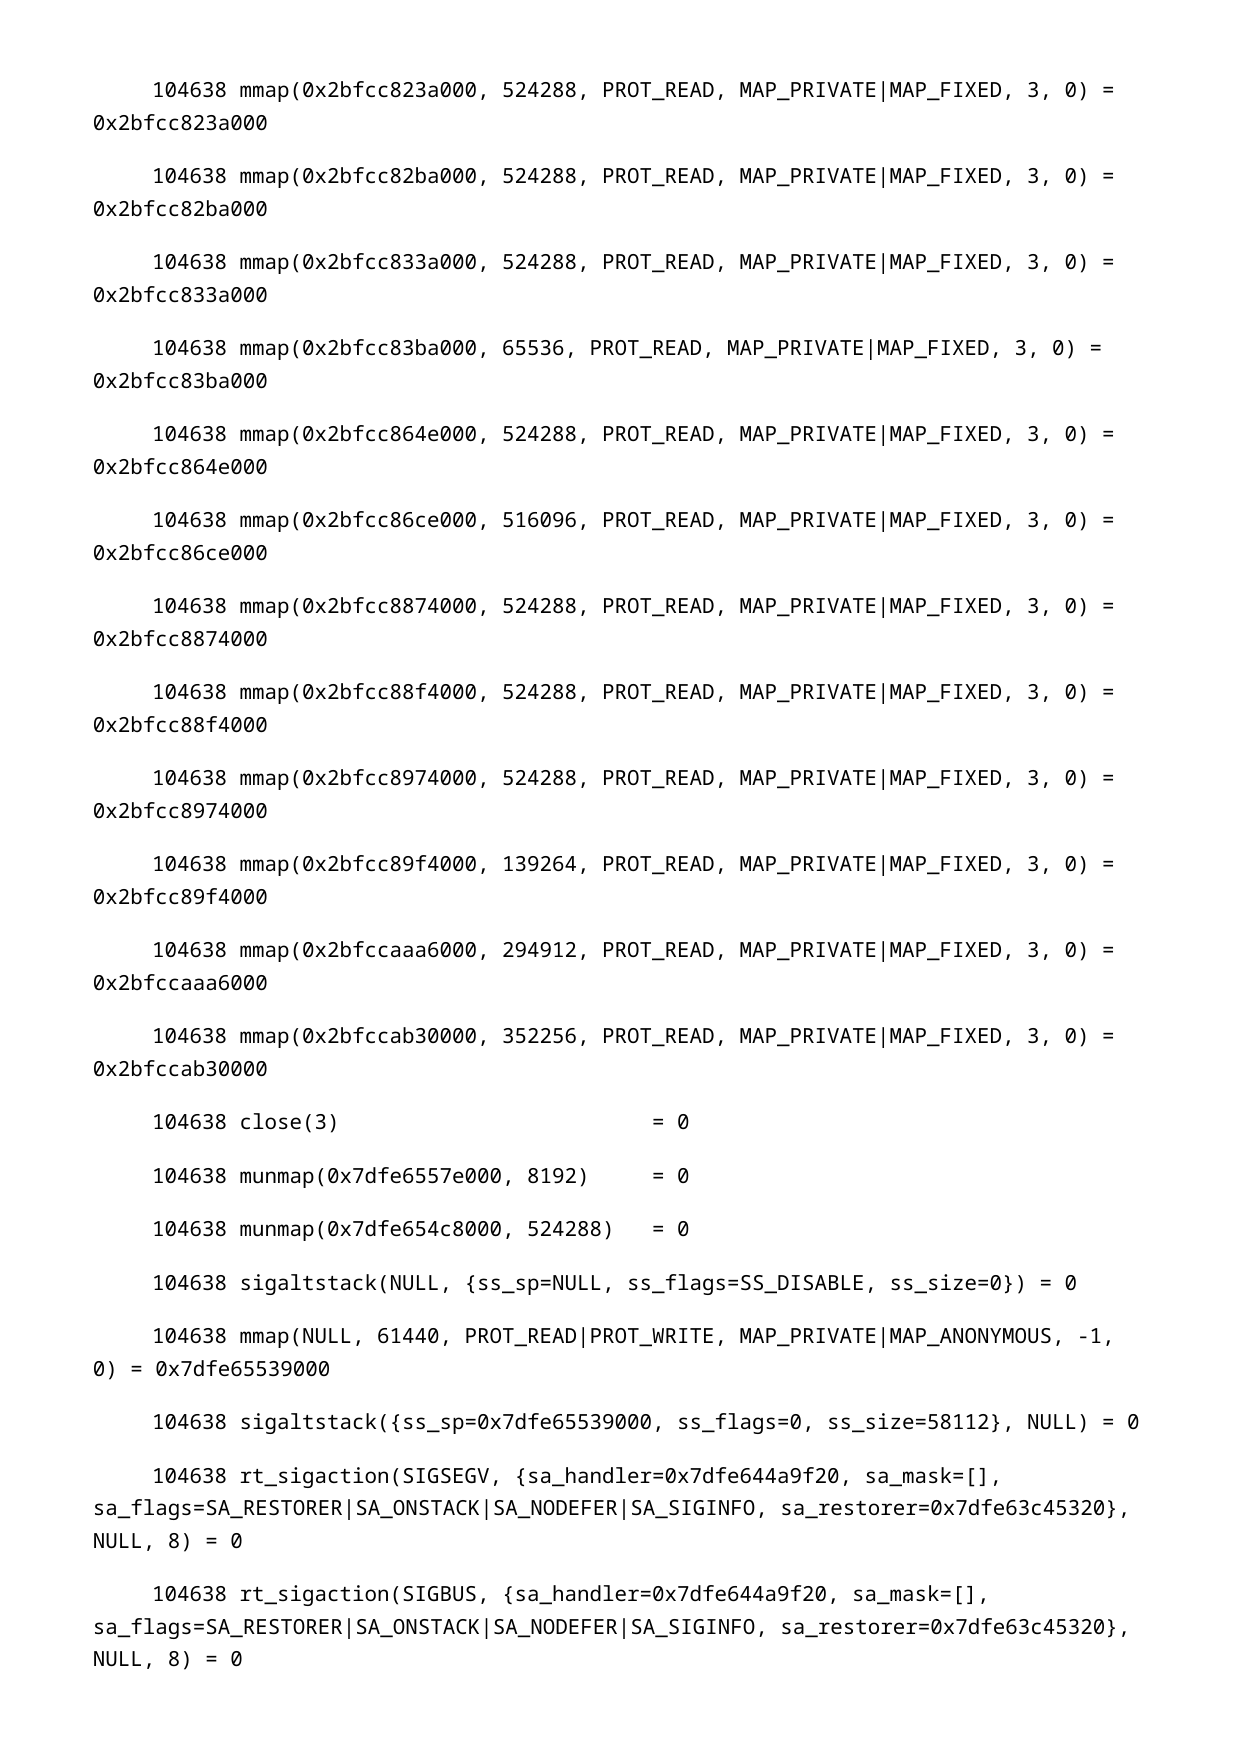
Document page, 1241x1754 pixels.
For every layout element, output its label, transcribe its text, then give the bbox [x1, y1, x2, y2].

text 104638 munmap(0x7dfe654c8000, 524288) = 0 [93, 1214, 1147, 1243]
text 104638 mmap(0x2bfcc88f4000, 524288, PROT_READ, MAP_PRIVATE|MAP_FIXED, 3, 0) = 0x2bfcc88f4000 [93, 677, 1147, 738]
text 104638 mmap(0x2bfcc833a000, 524288, PROT_READ, MAP_PRIVATE|MAP_FIXED, 3, 0) = 0x2bfcc833a000 [93, 247, 1147, 308]
text 104638 rt_sigaction(SIGSEGV, {sa_handler=0x7dfe644a9f20, sa_mask=[], sa_flags=SA_RESTORER|SA_ONSTACK|SA_NODEFER|SA_SIGINFO, sa_restorer=0x7dfe63c45320}, NULL, 8) = 0 [93, 1461, 1147, 1554]
text 104638 close(3) = 0 [93, 1107, 1147, 1136]
text 104638 mmap(0x2bfcc83ba000, 65536, PROT_READ, MAP_PRIVATE|MAP_FIXED, 3, 0) = 0x2bfcc83ba000 [93, 333, 1147, 394]
text 104638 mmap(0x2bfcc89f4000, 139264, PROT_READ, MAP_PRIVATE|MAP_FIXED, 3, 0) = 0x2bfcc89f4000 [93, 849, 1147, 910]
text 104638 rt_sigaction(SIGBUS, {sa_handler=0x7dfe644a9f20, sa_mask=[], sa_flags=SA_RESTORER|SA_ONSTACK|SA_NODEFER|SA_SIGINFO, sa_restorer=0x7dfe63c45320}, NULL, 8) = 0 [93, 1579, 1147, 1673]
text 104638 sigaltstack({ss_sp=0x7dfe65539000, ss_flags=0, ss_size=58112}, NULL) = 0 [93, 1407, 1147, 1436]
text 104638 mmap(0x2bfccaaa6000, 294912, PROT_READ, MAP_PRIVATE|MAP_FIXED, 3, 0) = 0x2bfccaaa6000 [93, 935, 1147, 996]
text 104638 mmap(0x2bfcc82ba000, 524288, PROT_READ, MAP_PRIVATE|MAP_FIXED, 3, 0) = 0x2bfcc82ba000 [93, 161, 1147, 222]
text 104638 mmap(0x2bfcc823a000, 524288, PROT_READ, MAP_PRIVATE|MAP_FIXED, 3, 0) = 0x2bfcc823a000 [93, 75, 1147, 136]
text 104638 mmap(0x2bfcc86ce000, 516096, PROT_READ, MAP_PRIVATE|MAP_FIXED, 3, 0) = 0x2bfcc86ce000 [93, 505, 1147, 566]
text 104638 mmap(0x2bfcc8874000, 524288, PROT_READ, MAP_PRIVATE|MAP_FIXED, 3, 0) = 0x2bfcc8874000 [93, 591, 1147, 652]
text 104638 mmap(NULL, 61440, PROT_READ|PROT_WRITE, MAP_PRIVATE|MAP_ANONYMOUS, -1, 0) = 0x7dfe65539000 [93, 1321, 1147, 1382]
text 104638 munmap(0x7dfe6557e000, 8192) = 0 [93, 1161, 1147, 1189]
text 104638 sigaltstack(NULL, {ss_sp=NULL, ss_flags=SS_DISABLE, ss_size=0}) = 0 [93, 1268, 1147, 1296]
text 104638 mmap(0x2bfcc8974000, 524288, PROT_READ, MAP_PRIVATE|MAP_FIXED, 3, 0) = 0x2bfcc8974000 [93, 763, 1147, 824]
text 104638 mmap(0x2bfccab30000, 352256, PROT_READ, MAP_PRIVATE|MAP_FIXED, 3, 0) = 0x2bfccab30000 [93, 1021, 1147, 1082]
text 104638 mmap(0x2bfcc864e000, 524288, PROT_READ, MAP_PRIVATE|MAP_FIXED, 3, 0) = 0x2bfcc864e000 [93, 419, 1147, 480]
